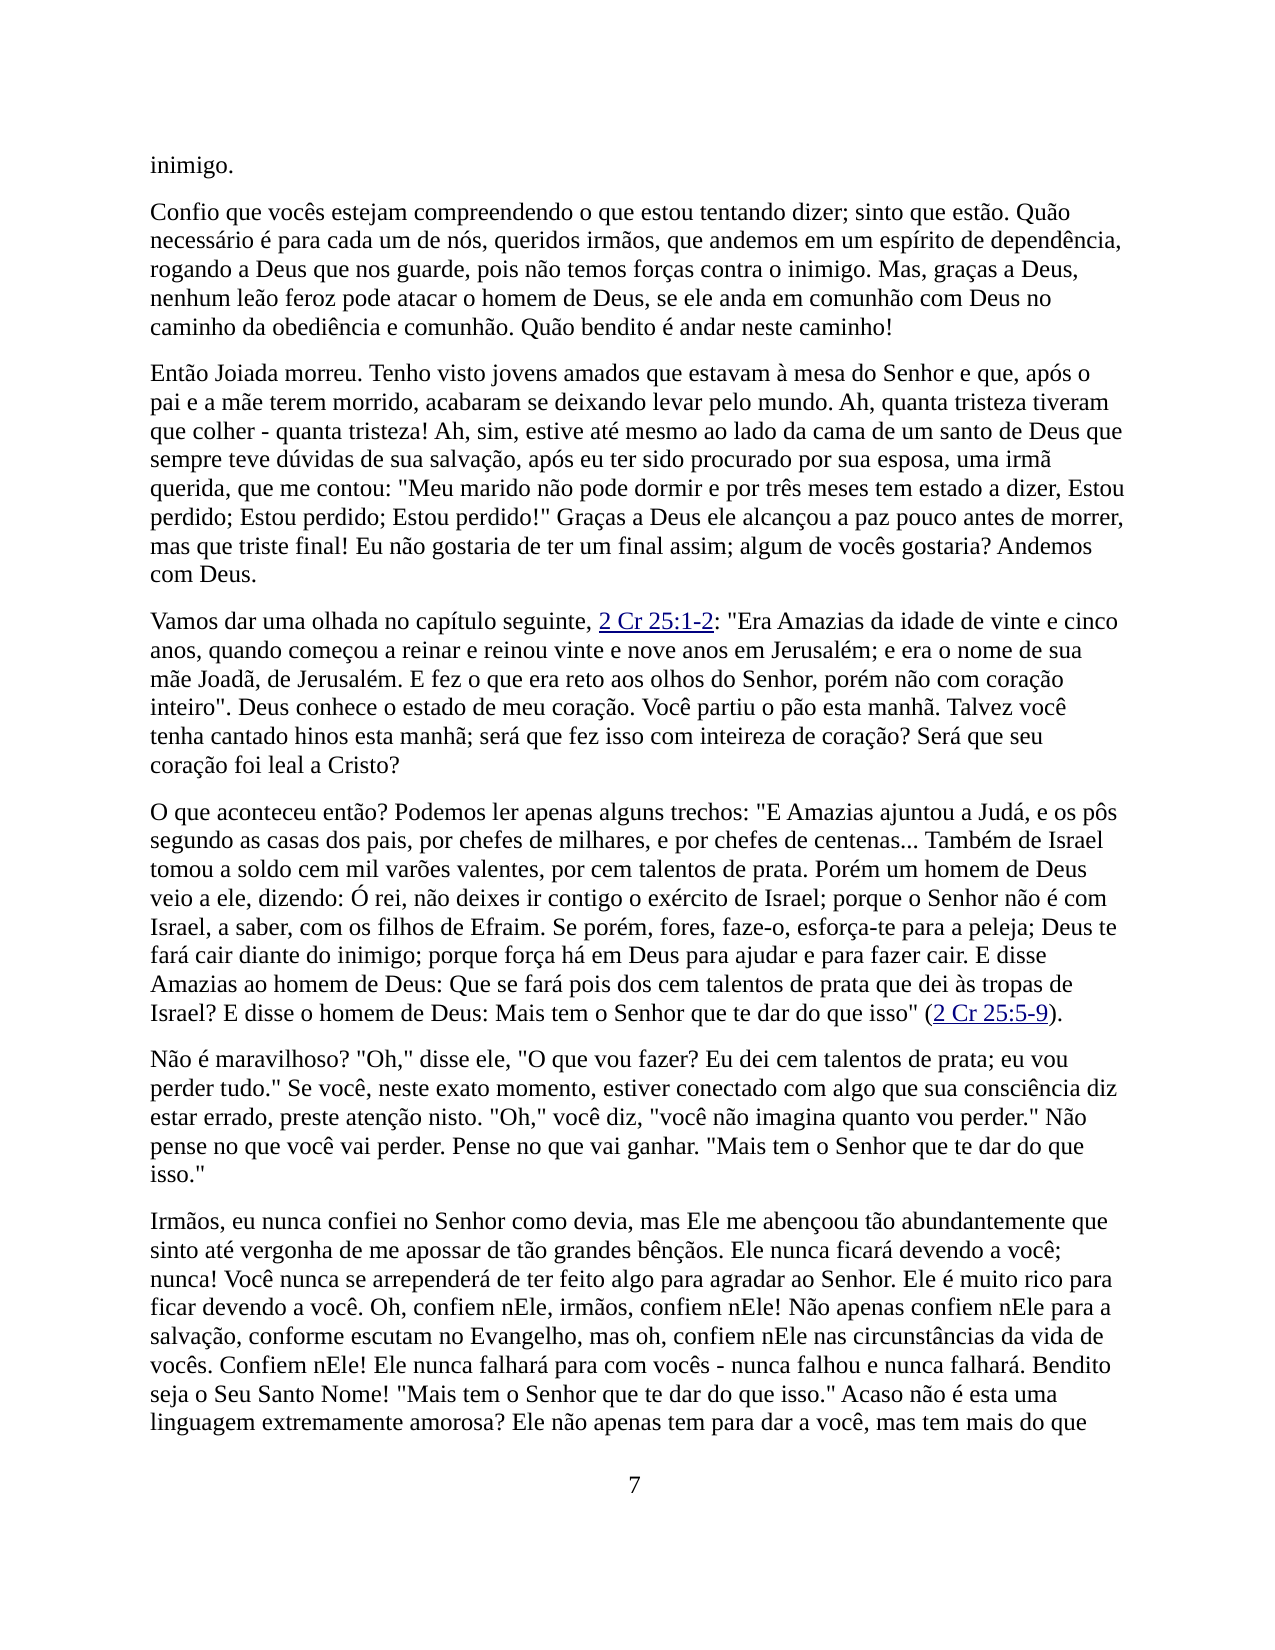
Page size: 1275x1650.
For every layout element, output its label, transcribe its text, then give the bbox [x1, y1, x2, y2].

text Então Joiada morreu. Tenho visto jovens amados que estavam à mesa do Senhor e que, após o pai e a mãe terem morrido, acabaram se deixando levar pelo mundo. Ah, quanta tristeza tiveram que colher - quanta tristeza! Ah, sim, estive até mesmo ao lado da cama de um santo de Deus que sempre teve dúvidas de sua salvação, após eu ter sido procurado por sua esposa, uma irmã querida, que me contou: "Meu marido não pode dormir e por três meses tem estado a dizer, Estou perdido; Estou perdido; Estou perdido!" Graças a Deus ele alcançou a paz pouco antes de morrer, mas que triste final! Eu não gostaria de ter um final assim; algum de vocês gostaria? Andemos com Deus. [150, 358, 1125, 588]
text Confio que vocês estejam compreendendo o que estou tentando dizer; sinto que estão. Quão necessário é para cada um de nós, queridos irmãos, que andemos em um espírito de dependência, rogando a Deus que nos guarde, pois não temos forças contra o inimigo. Mas, graças a Deus, nenhum leão feroz pode atacar o homem de Deus, se ele anda em comunhão com Deus no caminho da obediência e comunhão. Quão bendito é andar neste caminho! [150, 197, 1125, 340]
text Vamos dar uma olhada no capítulo seguinte, 2 Cr 25:1-2: "Era Amazias da idade de vinte e cinco anos, quando começou a reinar e reinou vinte e nove anos em Jerusalém; e era o nome de sua mãe Joadã, de Jerusalém. E fez o que era reto aos olhos do Senhor, porém não com coração inteiro". Deus conhece o estado de meu coração. Você partiu o pão esta manhã. Talvez você tenha cantado hinos esta manhã; será que fez isso com inteireza de coração? Será que seu coração foi leal a Cristo? [150, 606, 1125, 779]
text inimigo. [150, 150, 1125, 179]
text Irmãos, eu nunca confiei no Senhor como devia, mas Ele me abençoou tão abundantemente que sinto até vergonha de me apossar de tão grandes bênçãos. Ele nunca ficará devendo a você; nunca! Você nunca se arrependerá de ter feito algo para agradar ao Senhor. Ele é muito rico para ficar devendo a você. Oh, confiem nEle, irmãos, confiem nEle! Não apenas confiem nEle para a salvação, conforme escutam no Evangelho, mas oh, confiem nEle nas circunstâncias da vida de vocês. Confiem nEle! Ele nunca falhará para com vocês - nunca falhou e nunca falhará. Bendito seja o Seu Santo Nome! "Mais tem o Senhor que te dar do que isso." Acaso não é esta uma linguagem extremamente amorosa? Ele não apenas tem para dar a você, mas tem mais do que [150, 1206, 1125, 1436]
text O que aconteceu então? Podemos ler apenas alguns trechos: "E Amazias ajuntou a Judá, e os pôs segundo as casas dos pais, por chefes de milhares, e por chefes de centenas... Também de Israel tomou a soldo cem mil varões valentes, por cem talentos de prata. Porém um homem de Deus veio a ele, dizendo: Ó rei, não deixes ir contigo o exército de Israel; porque o Senhor não é com Israel, a saber, com os filhos de Efraim. Se porém, fores, faze-o, esforça-te para a peleja; Deus te fará cair diante do inimigo; porque força há em Deus para ajudar e para fazer cair. E disse Amazias ao homem de Deus: Que se fará pois dos cem talentos de prata que dei às tropas de Israel? E disse o homem de Deus: Mais tem o Senhor que te dar do que isso" (2 Cr 25:5-9). [150, 797, 1125, 1027]
text Não é maravilhoso? "Oh," disse ele, "O que vou fazer? Eu dei cem talentos de prata; eu vou perder tudo." Se você, neste exato momento, estiver conectado com algo que sua consciência diz estar errado, preste atenção nisto. "Oh," você diz, "você não imagina quanto vou perder." Não pense no que você vai perder. Pense no que vai ganhar. "Mais tem o Senhor que te dar do que isso." [150, 1044, 1125, 1188]
